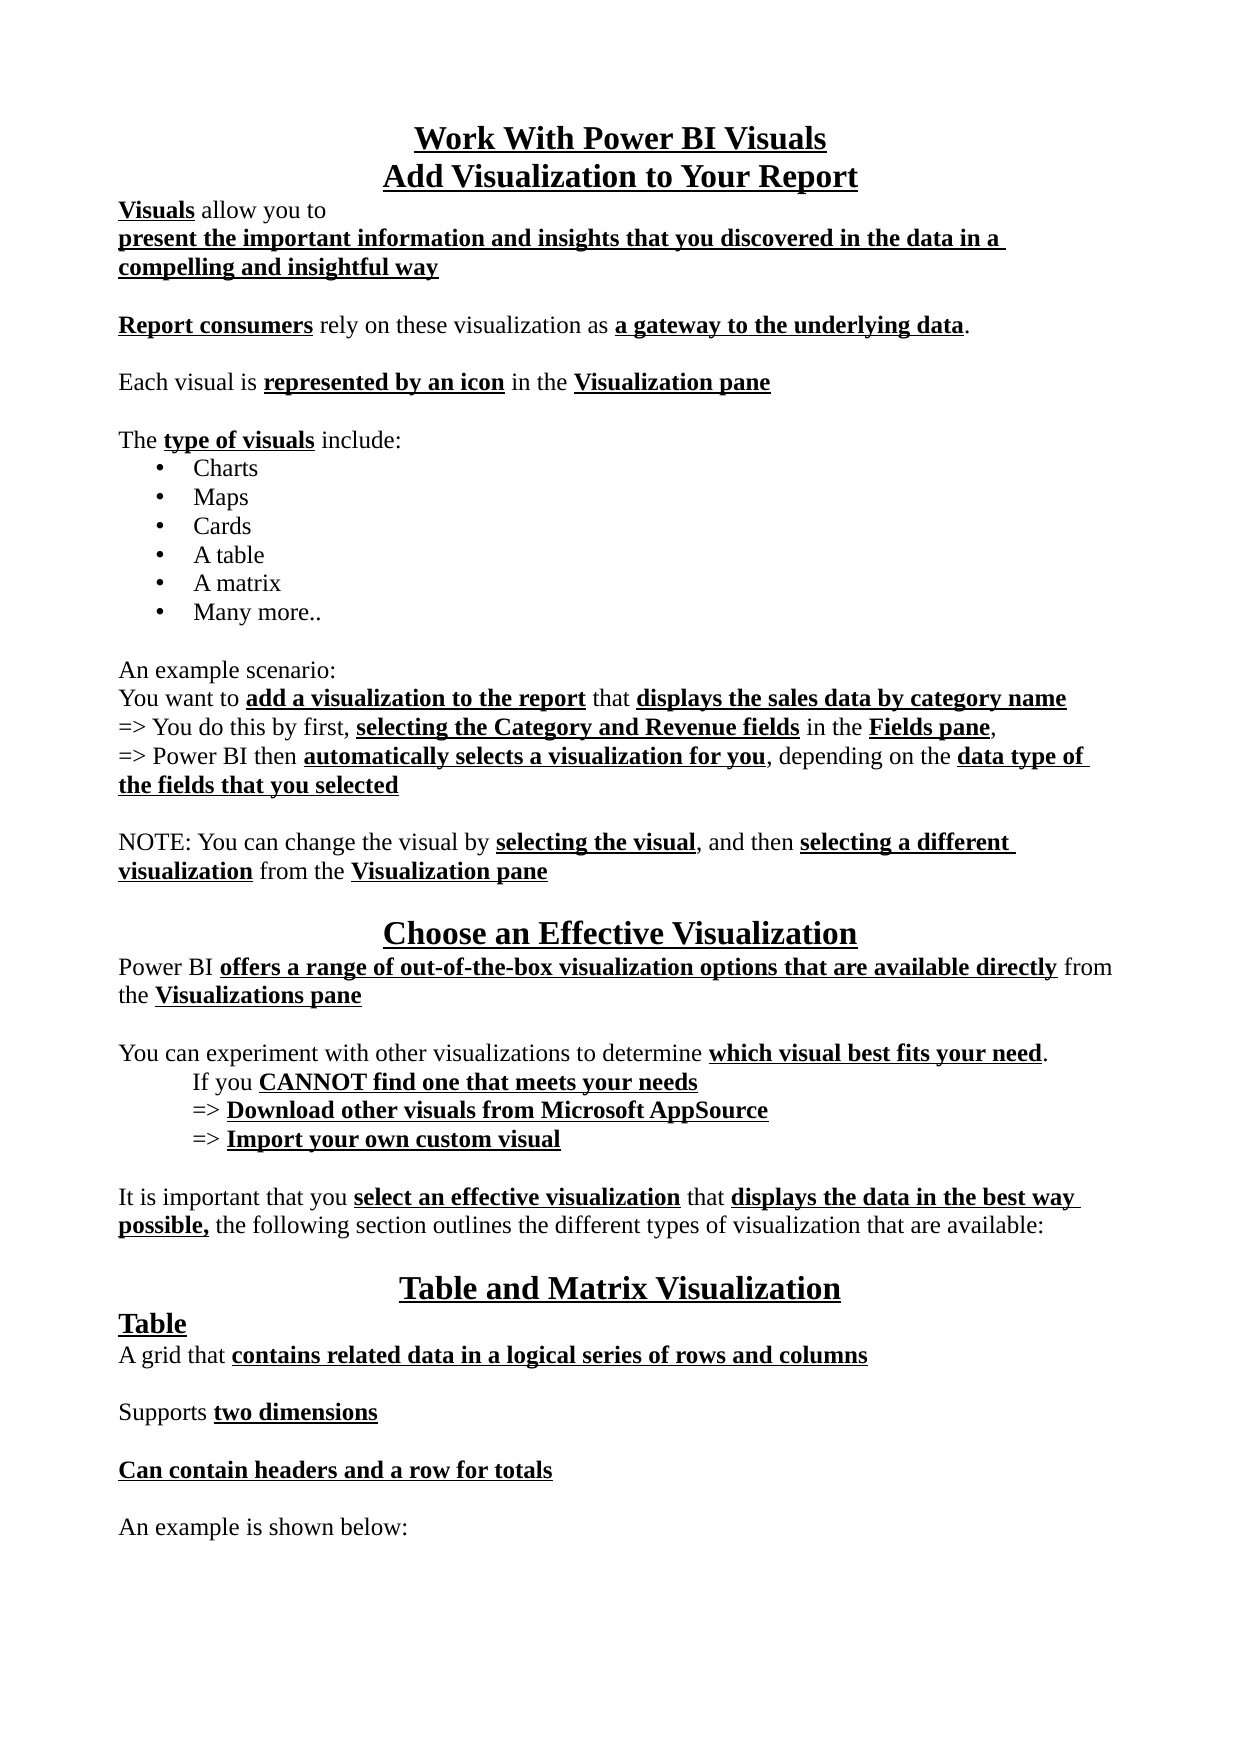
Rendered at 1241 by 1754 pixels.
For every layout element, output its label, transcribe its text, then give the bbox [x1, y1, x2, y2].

list Maps [156, 482, 1122, 511]
list A matrix [156, 568, 1122, 597]
text It is important that you select an effective visualization that displays the data in the best way possible, the following section outlines the different types of visualization that are available: [118, 1182, 1122, 1239]
text Visuals allow you to [118, 195, 1122, 223]
text Add Visualization to Your Report [118, 156, 1122, 195]
text present the important information and insights that you discovered in the data in a compelling and insightful way [118, 223, 1122, 281]
text The type of visuals include: [118, 425, 1122, 453]
text => Power BI then automatically selects a visualization for you, depending on the data type of the fields that you selected [118, 741, 1122, 798]
text A grid that contains related data in a logical series of rows and columns [118, 1340, 1122, 1369]
text If you CANNOT find one that meets your needs [118, 1067, 1122, 1096]
text Report consumers rely on these visualization as a gateway to the underlying data. [118, 310, 1122, 338]
list Cards [156, 511, 1122, 540]
text An example scenario: [118, 655, 1122, 683]
text Table and Matrix Visualization [118, 1268, 1122, 1306]
text Choose an Effective Visualization [118, 913, 1122, 952]
text Each visual is represented by an icon in the Visualization pane [118, 367, 1122, 396]
text An example is shown below: [118, 1512, 1122, 1541]
text Power BI offers a range of out-of-the-box visualization options that are available directly from the Visualizations pane [118, 952, 1122, 1009]
text => Download other visuals from Microsoft AppSource [118, 1096, 1122, 1124]
text Table [118, 1306, 1122, 1340]
text Work With Power BI Visuals [118, 118, 1122, 156]
text => Import your own custom visual [118, 1124, 1122, 1153]
text => You do this by first, selecting the Category and Revenue fields in the Fields pane, [118, 712, 1122, 741]
text You want to add a visualization to the report that displays the sales data by category name [118, 683, 1122, 712]
text You can experiment with other visualizations to determine which visual best fits your need. [118, 1038, 1122, 1067]
text NOTE: You can change the visual by selecting the visual, and then selecting a different visualization from the Visualization pane [118, 827, 1122, 885]
text Can contain headers and a row for totals [118, 1455, 1122, 1484]
list Many more.. [156, 597, 1122, 626]
text Supports two dimensions [118, 1397, 1122, 1426]
list Charts [156, 453, 1122, 482]
list A table [156, 540, 1122, 568]
